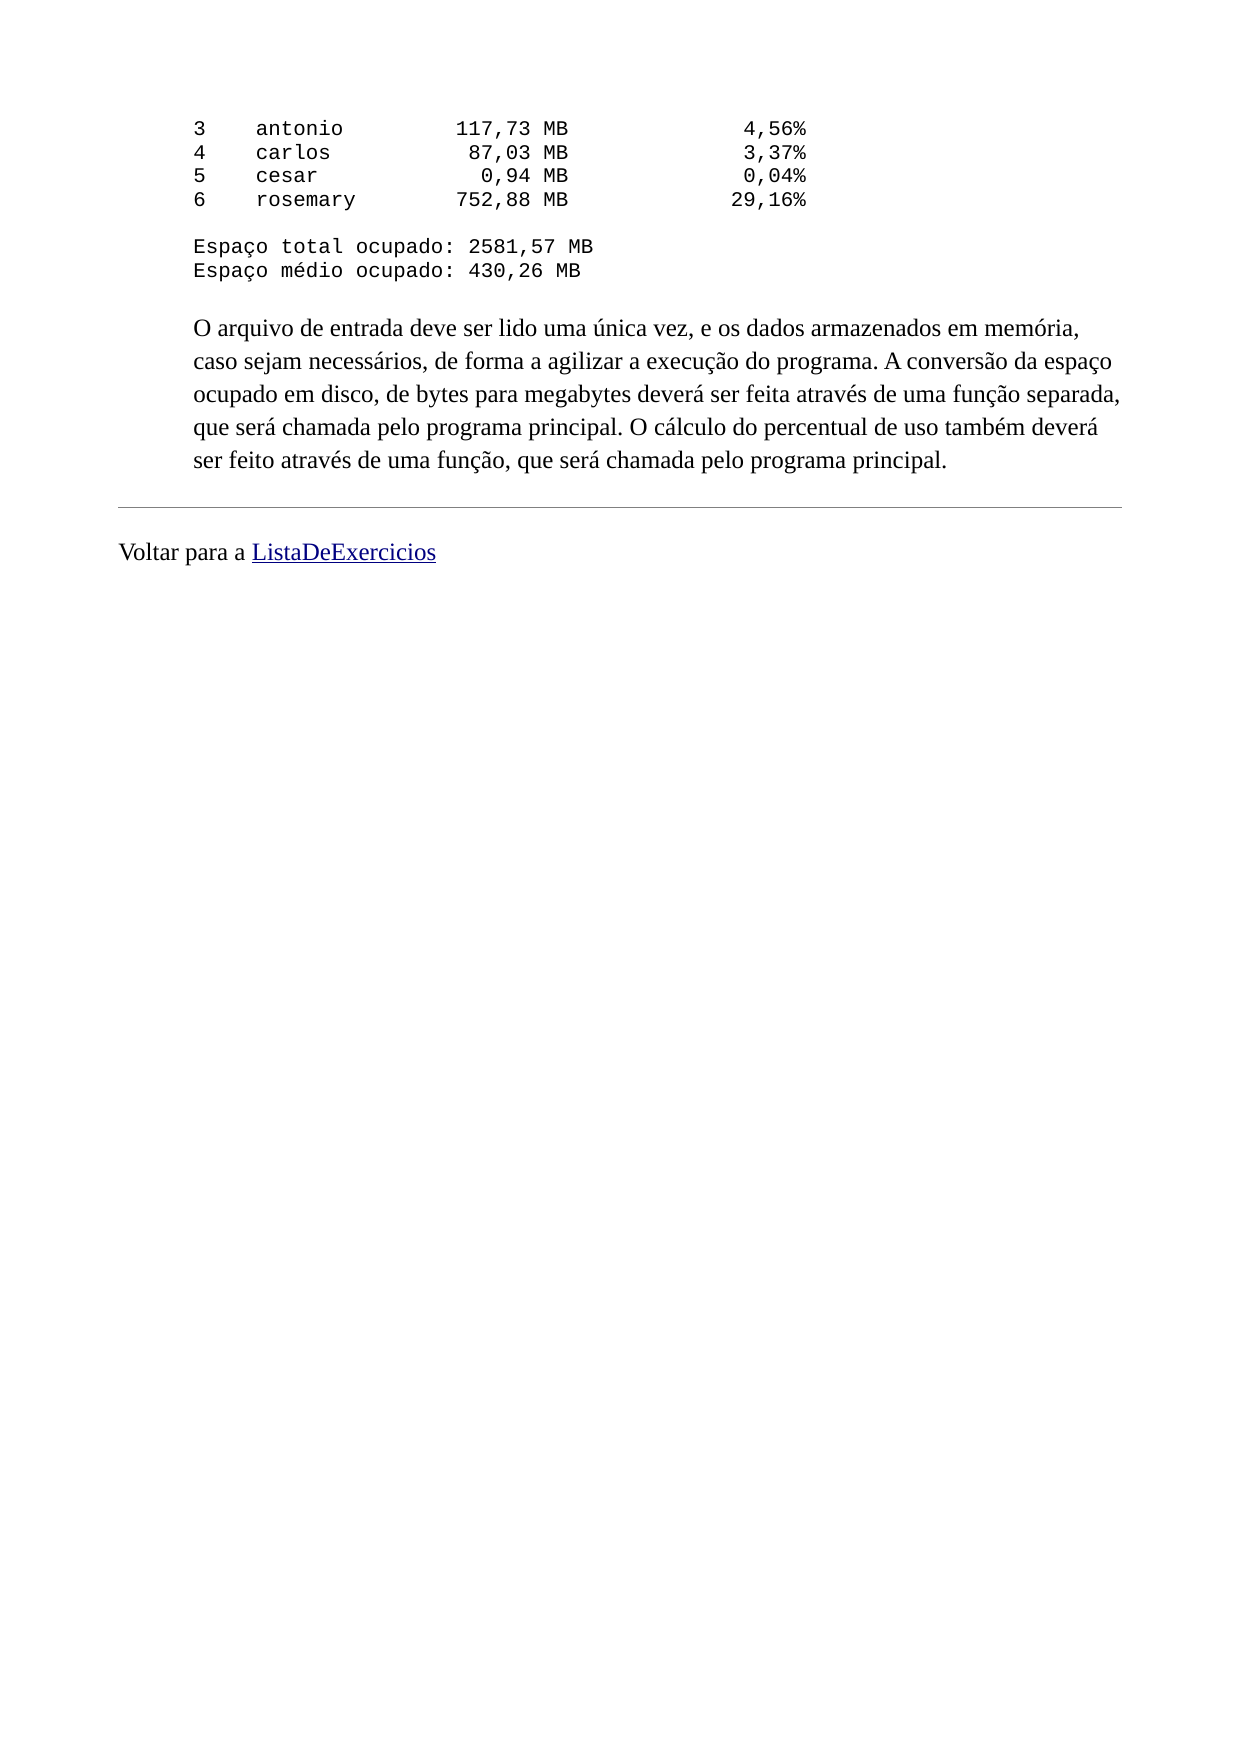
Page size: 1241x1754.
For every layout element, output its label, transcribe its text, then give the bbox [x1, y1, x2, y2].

list 5 cesar 0,94 MB 0,04% [156, 165, 1122, 189]
list Espaço total ocupado: 2581,57 MB [156, 236, 1122, 260]
list 3 antonio 117,73 MB 4,56% [156, 118, 1122, 142]
list 6 rosemary 752,88 MB 29,16% [156, 189, 1122, 213]
list Espaço médio ocupado: 430,26 MB [156, 260, 1122, 284]
list 4 carlos 87,03 MB 3,37% [156, 142, 1122, 165]
list O arquivo de entrada deve ser lido uma única vez, e os dados armazenados em memória, caso sejam necessários, de forma a agilizar a execução do programa. A conversão da espaço ocupado em disco, de bytes para megabytes deverá ser feita através de uma função separada, que será chamada pelo programa principal. O cálculo do percentual de uso também deverá ser feito através de uma função, que será chamada pelo programa principal. [156, 313, 1122, 474]
text Voltar para a ListaDeExercicios [118, 537, 1122, 566]
